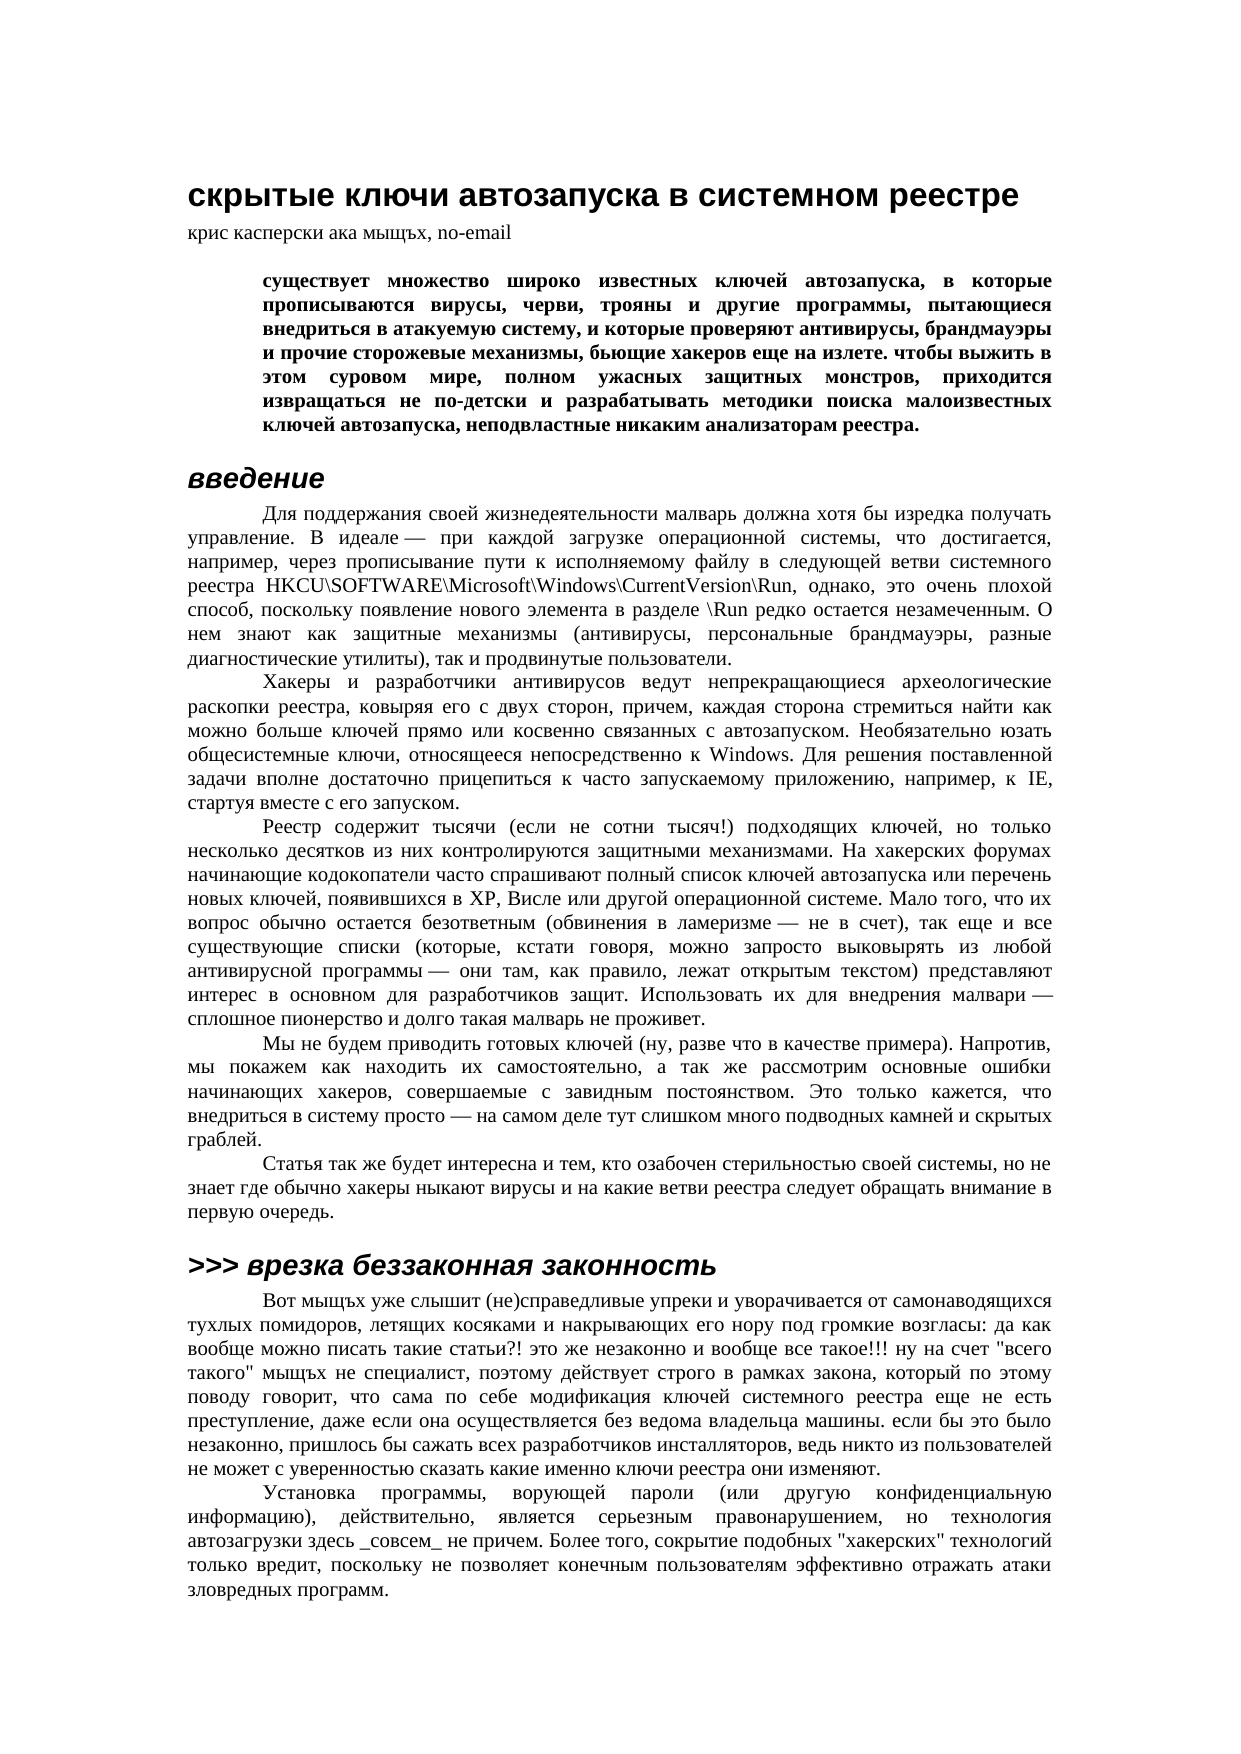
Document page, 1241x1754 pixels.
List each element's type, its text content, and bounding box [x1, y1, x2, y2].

subtitle >>> врезка беззаконная законность [187, 1248, 1053, 1281]
text Хакеры и разработчики антивирусов ведут непрекращающиеся археологические раскопки реестра, ковыряя его с двух сторон, причем, каждая сторона стремиться найти как можно больше ключей прямо или косвенно связанных с автозапуском. Необязательно юзать общесистемные ключи, относящееся непосредственно к Windows. Для решения поставленной задачи вполне достаточно прицепиться к часто запускаемому приложению, например, к IE, стартуя вместе с его запуском. [187, 669, 1053, 814]
text Вот мыщъх уже слышит (не)справедливые упреки и уворачивается от самонаводящихся тухлых помидоров, летящих косяками и накрывающих его нору под громкие возгласы: да как вообще можно писать такие статьи?! это же незаконно и вообще все такое!!! ну на счет "всего такого" мыщъх не специалист, поэтому действует строго в рамках закона, который по этому поводу говорит, что сама по себе модификация ключей системного реестра еще не есть преступление, даже если она осуществляется без ведома владельца машины. если бы это было незаконно, пришлось бы сажать всех разработчиков инсталляторов, ведь никто из пользователей не может с уверенностью сказать какие именно ключи реестра они изменяют. [187, 1288, 1053, 1480]
text Для поддержания своей жизнедеятельности малварь должна хотя бы изредка получать управление. В идеале — при каждой загрузке операционной системы, что достигается, например, через прописывание пути к исполняемому файлу в следующей ветви системного реестра HKCU\SOFTWARE\Microsoft\Windows\CurrentVersion\Run, однако, это очень плохой способ, поскольку появление нового элемента в разделе \Run редко остается незамеченным. О нем знают как защитные механизмы (антивирусы, персональные брандмауэры, разные диагностические утилиты), так и продвинутые пользователи. [187, 501, 1053, 669]
text Реестр содержит тысячи (если не сотни тысяч!) подходящих ключей, но только несколько десятков из них контролируются защитными механизмами. На хакерских форумах начинающие кодокопатели часто спрашивают полный список ключей автозапуска или перечень новых ключей, появившихся в XP, Висле или другой операционной системе. Мало того, что их вопрос обычно остается безответным (обвинения в ламеризме — не в счет), так еще и все существующие списки (которые, кстати говоря, можно запросто выковырять из любой антивирусной программы — они там, как правило, лежат открытым текстом) представляют интерес в основном для разработчиков защит. Использовать их для внедрения малвари — сплошное пионерство и долго такая малварь не проживет. [187, 814, 1053, 1030]
text существует множество широко известных ключей автозапуска, в которые прописываются вирусы, черви, трояны и другие программы, пытающиеся внедриться в атакуемую систему, и которые проверяют антивирусы, брандмауэры и прочие сторожевые механизмы, бьющие хакеров еще на излете. чтобы выжить в этом суровом мире, полном ужасных защитных монстров, приходится извращаться не по-детски и разрабатывать методики поиска малоизвестных ключей автозапуска, неподвластные никаким анализаторам реестра. [262, 268, 1053, 436]
text крис касперски ака мыщъх, no-email [187, 220, 1053, 244]
text Установка программы, ворующей пароли (или другую конфиденциальную информацию), действительно, является серьезным правонарушением, но технология автозагрузки здесь _совсем_ не причем. Более того, сокрытие подобных "хакерских" технологий только вредит, поскольку не позволяет конечным пользователям эффективно отражать атаки зловредных программ. [187, 1480, 1053, 1601]
text Мы не будем приводить готовых ключей (ну, разве что в качестве примера). Напротив, мы покажем как находить их самостоятельно, а так же рассмотрим основные ошибки начинающих хакеров, совершаемые с завидным постоянством. Это только кажется, что внедриться в систему просто — на самом деле тут слишком много подводных камней и скрытых граблей. [187, 1030, 1053, 1151]
subtitle скрытые ключи автозапуска в системном реестре [187, 175, 1053, 213]
subtitle введение [187, 461, 1053, 495]
text Статья так же будет интересна и тем, кто озабочен стерильностью своей системы, но не знает где обычно хакеры ныкают вирусы и на какие ветви реестра следует обращать внимание в первую очередь. [187, 1151, 1053, 1223]
